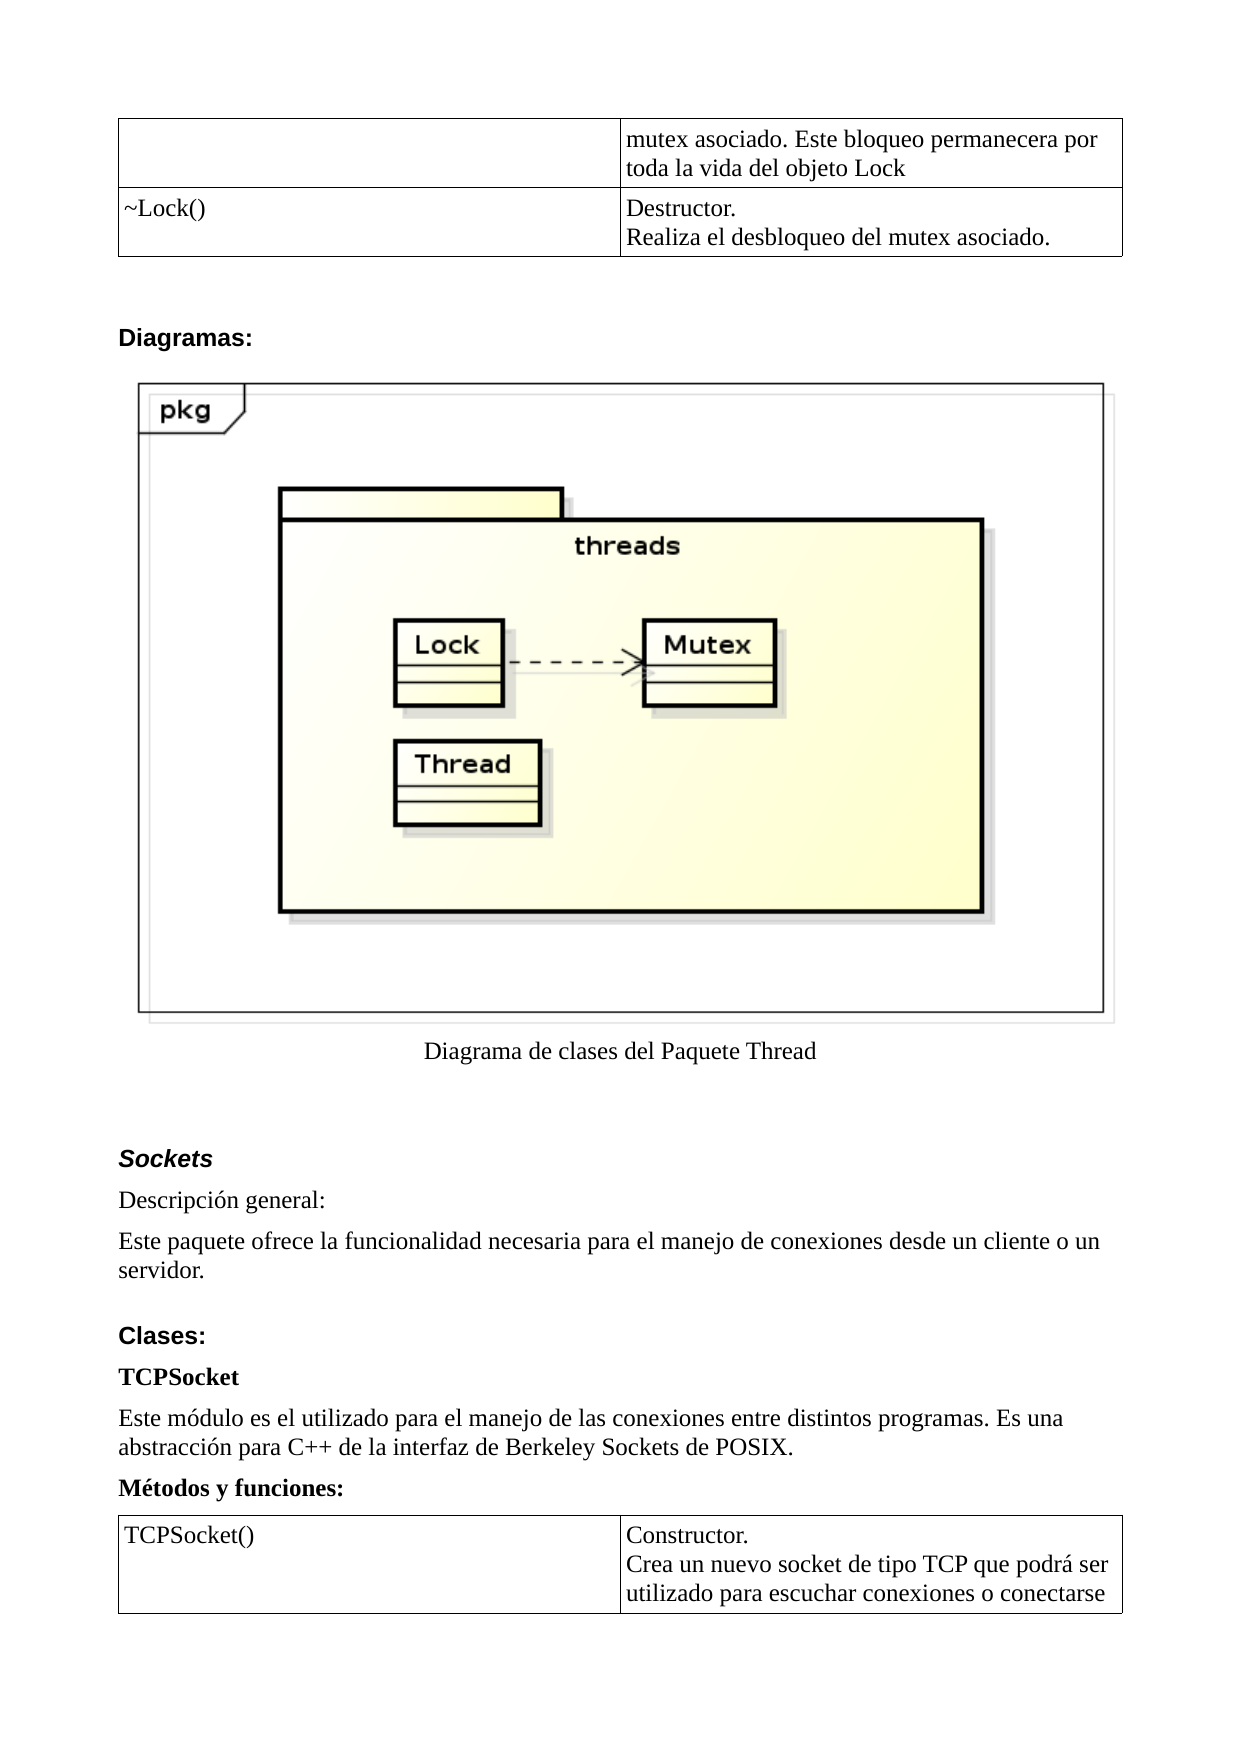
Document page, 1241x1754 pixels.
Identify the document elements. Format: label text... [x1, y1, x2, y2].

text Este paquete ofrece la funcionalidad necesaria para el manejo de conexiones desde un cliente o un servidor. [118, 1226, 1122, 1283]
table_header TCPSocket() [119, 1516, 620, 1612]
table_header mutex asociado. Este bloqueo permanecera por toda la vida del objeto Lock [621, 119, 1122, 187]
subtitle Sockets [118, 1144, 1122, 1172]
subtitle Diagramas: [118, 323, 1122, 351]
text TCPSocket [118, 1362, 1122, 1391]
table_cell Destructor. Realiza el desbloqueo del mutex asociado. [621, 188, 1122, 256]
table_header Constructor. Crea un nuevo socket de tipo TCP que podrá ser utilizado para escuchar conexiones o conectarse [621, 1516, 1122, 1612]
text Diagrama de clases del Paquete Thread [118, 1037, 1122, 1065]
text Este módulo es el utilizado para el manejo de las conexiones entre distintos programas. Es una abstracción para C++ de la interfaz de Berkeley Sockets de POSIX. [118, 1403, 1122, 1461]
text Métodos y funciones: [118, 1473, 1122, 1502]
table_header [119, 119, 620, 187]
subtitle Clases: [118, 1321, 1122, 1349]
table_cell ~Lock() [119, 188, 620, 256]
picture [118, 363, 1123, 1037]
text Descripción general: [118, 1185, 1122, 1213]
